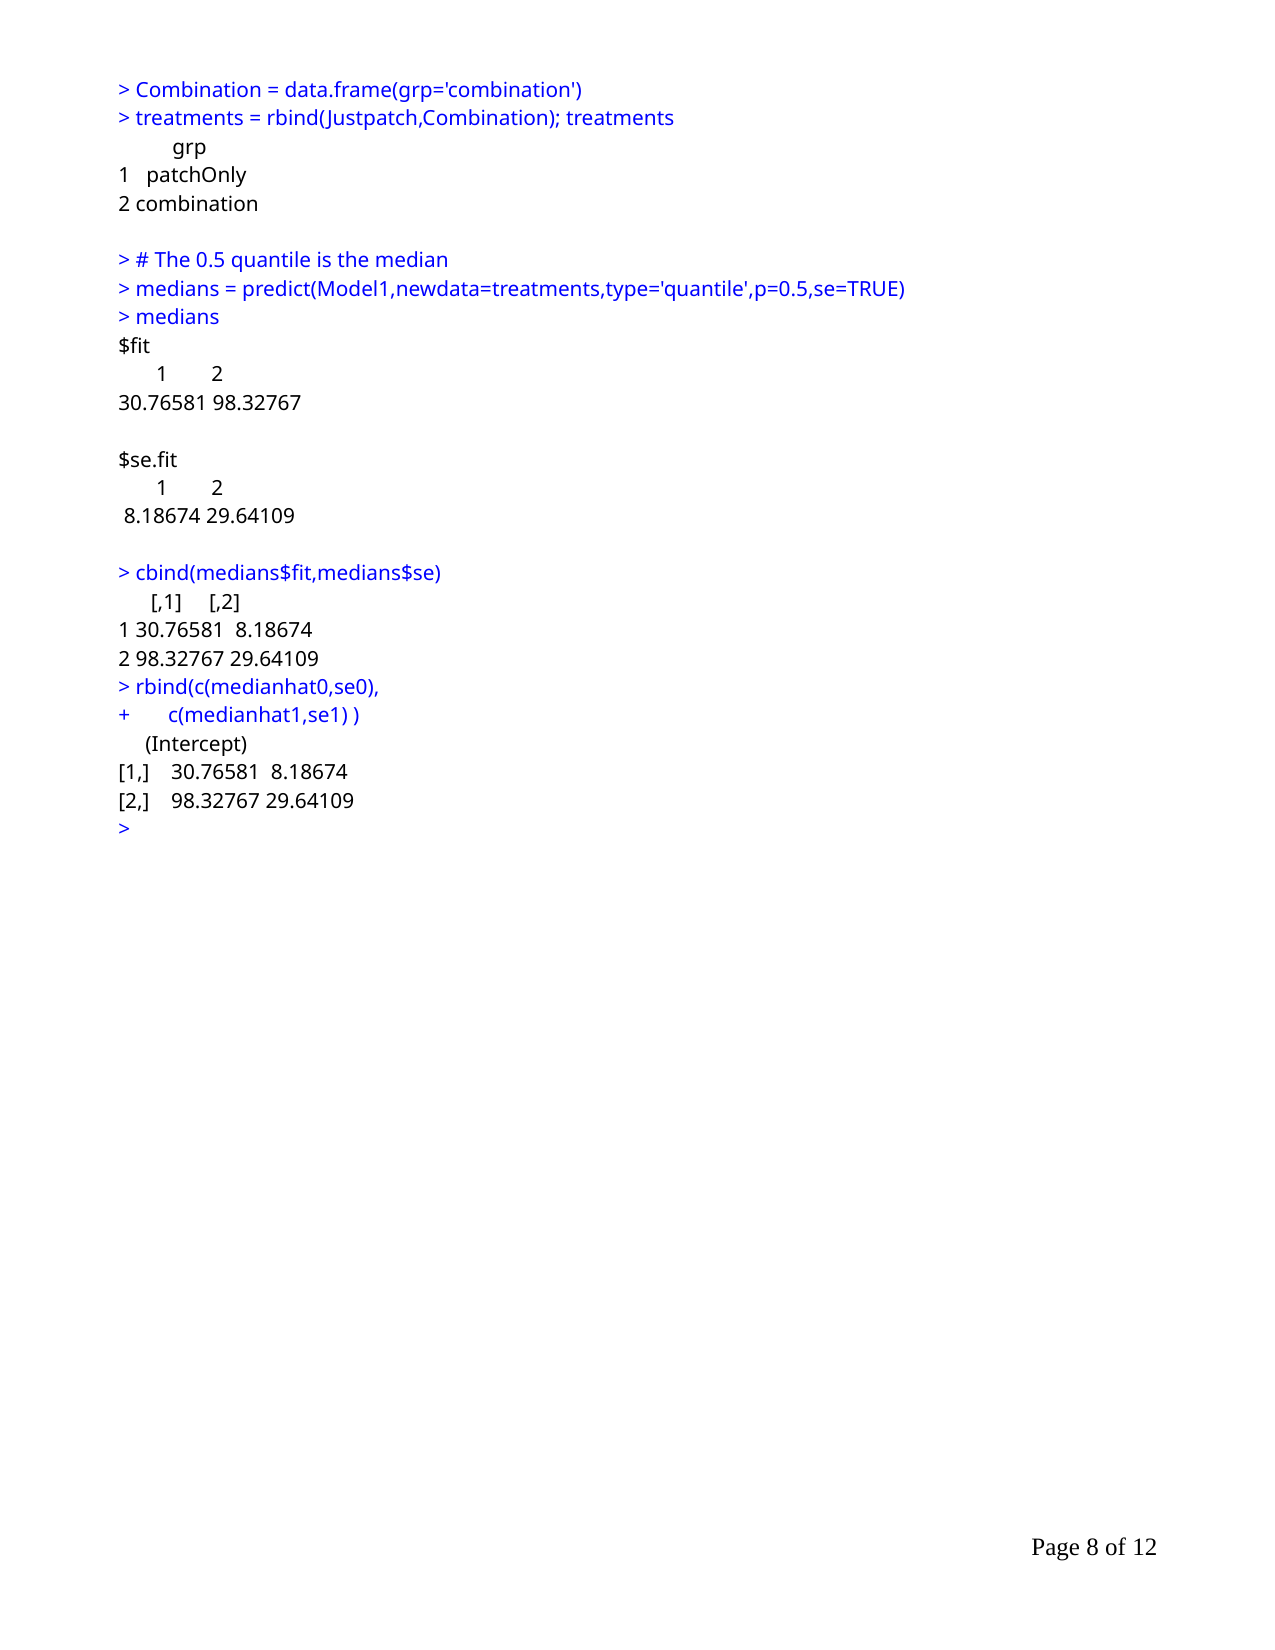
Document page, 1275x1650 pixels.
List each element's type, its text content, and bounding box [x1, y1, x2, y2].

text grp [118, 132, 1157, 160]
text > [118, 814, 1157, 843]
text > medians = predict(Model1,newdata=treatments,type='quantile',p=0.5,se=TRUE) [118, 274, 1157, 302]
text (Intercept) [118, 729, 1157, 757]
text 1 30.76581 8.18674 [118, 615, 1157, 644]
text 2 combination [118, 189, 1157, 217]
text + c(medianhat1,se1) ) [118, 701, 1157, 729]
text 2 98.32767 29.64109 [118, 644, 1157, 672]
text > Combination = data.frame(grp='combination') [118, 75, 1157, 103]
text > medians [118, 302, 1157, 331]
text > rbind(c(medianhat0,se0), [118, 672, 1157, 701]
text > # The 0.5 quantile is the median [118, 246, 1157, 274]
text [2,] 98.32767 29.64109 [118, 786, 1157, 814]
text [,1] [,2] [118, 587, 1157, 615]
text $se.fit [118, 445, 1157, 473]
text 30.76581 98.32767 [118, 388, 1157, 416]
text 1 2 [118, 359, 1157, 388]
text 1 2 [118, 473, 1157, 502]
text 1 patchOnly [118, 160, 1157, 189]
text > treatments = rbind(Justpatch,Combination); treatments [118, 103, 1157, 132]
text > cbind(medians$fit,medians$se) [118, 558, 1157, 587]
text 8.18674 29.64109 [118, 502, 1157, 530]
text [1,] 30.76581 8.18674 [118, 757, 1157, 786]
text $fit [118, 331, 1157, 359]
